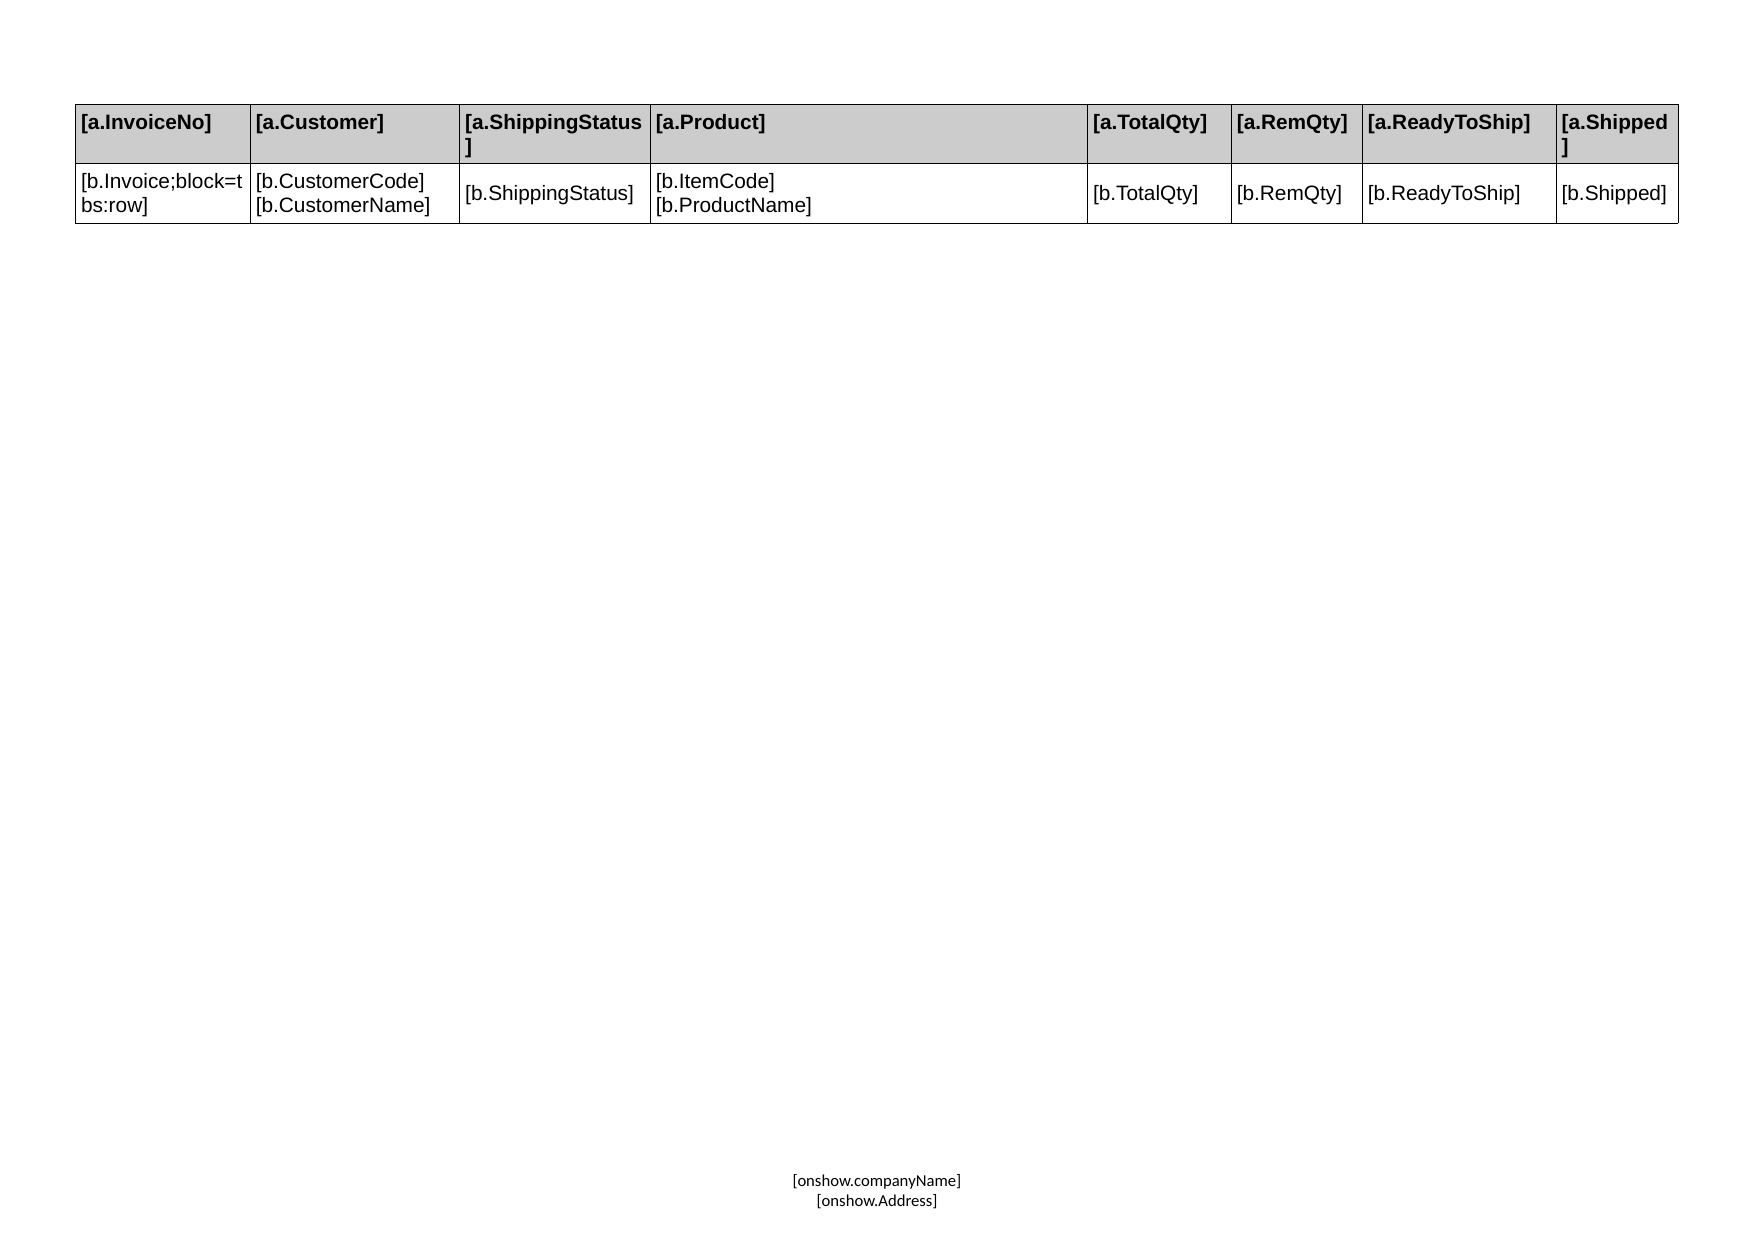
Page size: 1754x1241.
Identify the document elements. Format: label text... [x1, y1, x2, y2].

table_header [a.ShippingStatus] [460, 105, 650, 163]
table_header [a.ReadyToShip] [1363, 105, 1556, 163]
table_cell [b.TotalQty] [1088, 164, 1231, 223]
table_header [a.Product] [651, 105, 1087, 163]
table_cell [b.Shipped] [1557, 164, 1678, 223]
table_header [a.InvoiceNo] [76, 105, 250, 163]
table_cell [b.ItemCode] [b.ProductName] [651, 164, 1087, 223]
table_cell [b.RemQty] [1232, 164, 1362, 223]
table_header [a.Customer] [251, 105, 459, 163]
table_cell [b.ReadyToShip] [1363, 164, 1556, 223]
table_cell [b.ShippingStatus] [460, 164, 650, 223]
table_header [a.TotalQty] [1088, 105, 1231, 163]
table_cell [b.Invoice;block=tbs:row] [76, 164, 250, 223]
table_cell [b.CustomerCode] [b.CustomerName] [251, 164, 459, 223]
table_header [a.Shipped] [1557, 105, 1678, 163]
table_header [a.RemQty] [1232, 105, 1362, 163]
